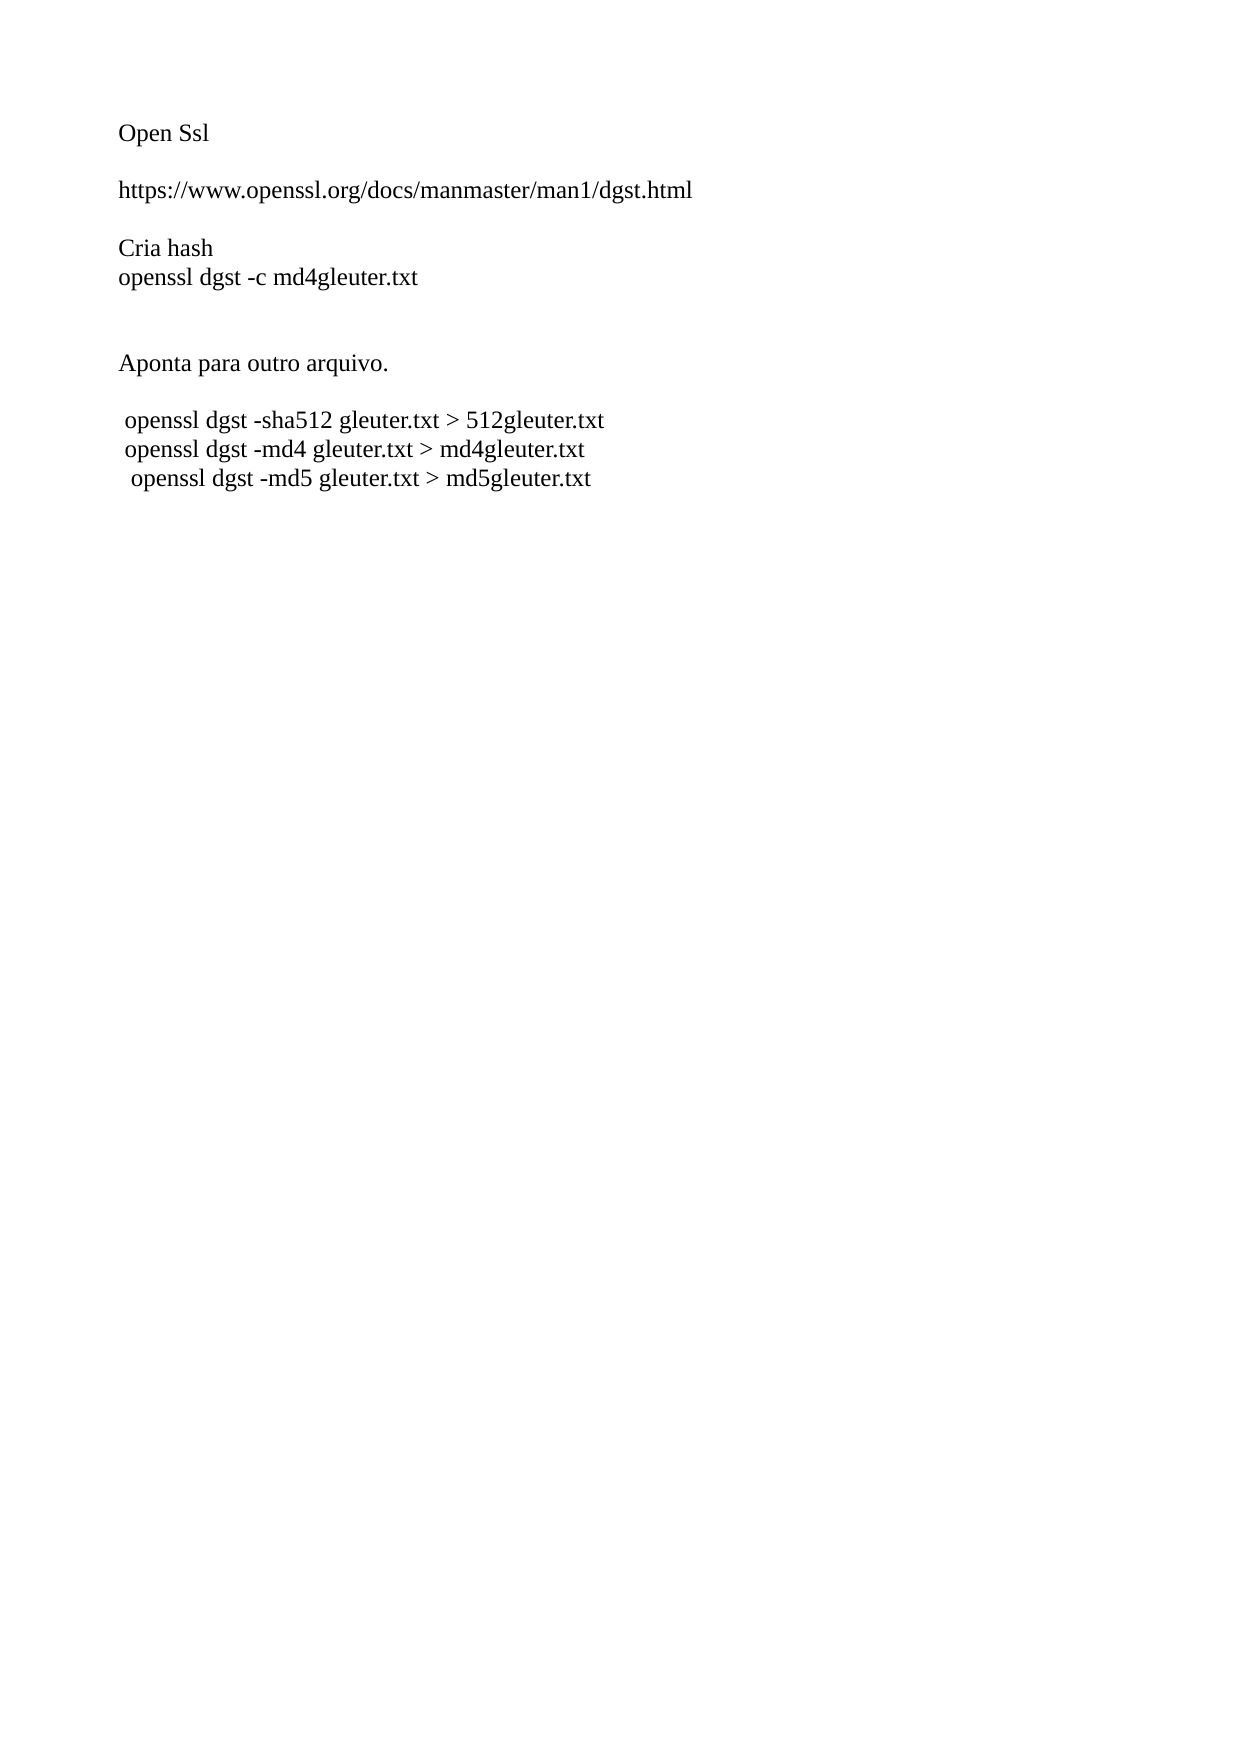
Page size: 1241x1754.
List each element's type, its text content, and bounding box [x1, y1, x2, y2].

text openssl dgst -sha512 gleuter.txt > 512gleuter.txt [118, 406, 1122, 434]
text openssl dgst -md5 gleuter.txt > md5gleuter.txt [118, 463, 1122, 492]
text openssl dgst -c md4gleuter.txt [118, 262, 1122, 291]
text openssl dgst -md4 gleuter.txt > md4gleuter.txt [118, 434, 1122, 463]
text Open Ssl [118, 118, 1122, 147]
text Cria hash [118, 233, 1122, 262]
text Aponta para outro arquivo. [118, 348, 1122, 377]
text https://www.openssl.org/docs/manmaster/man1/dgst.html [118, 176, 1122, 204]
